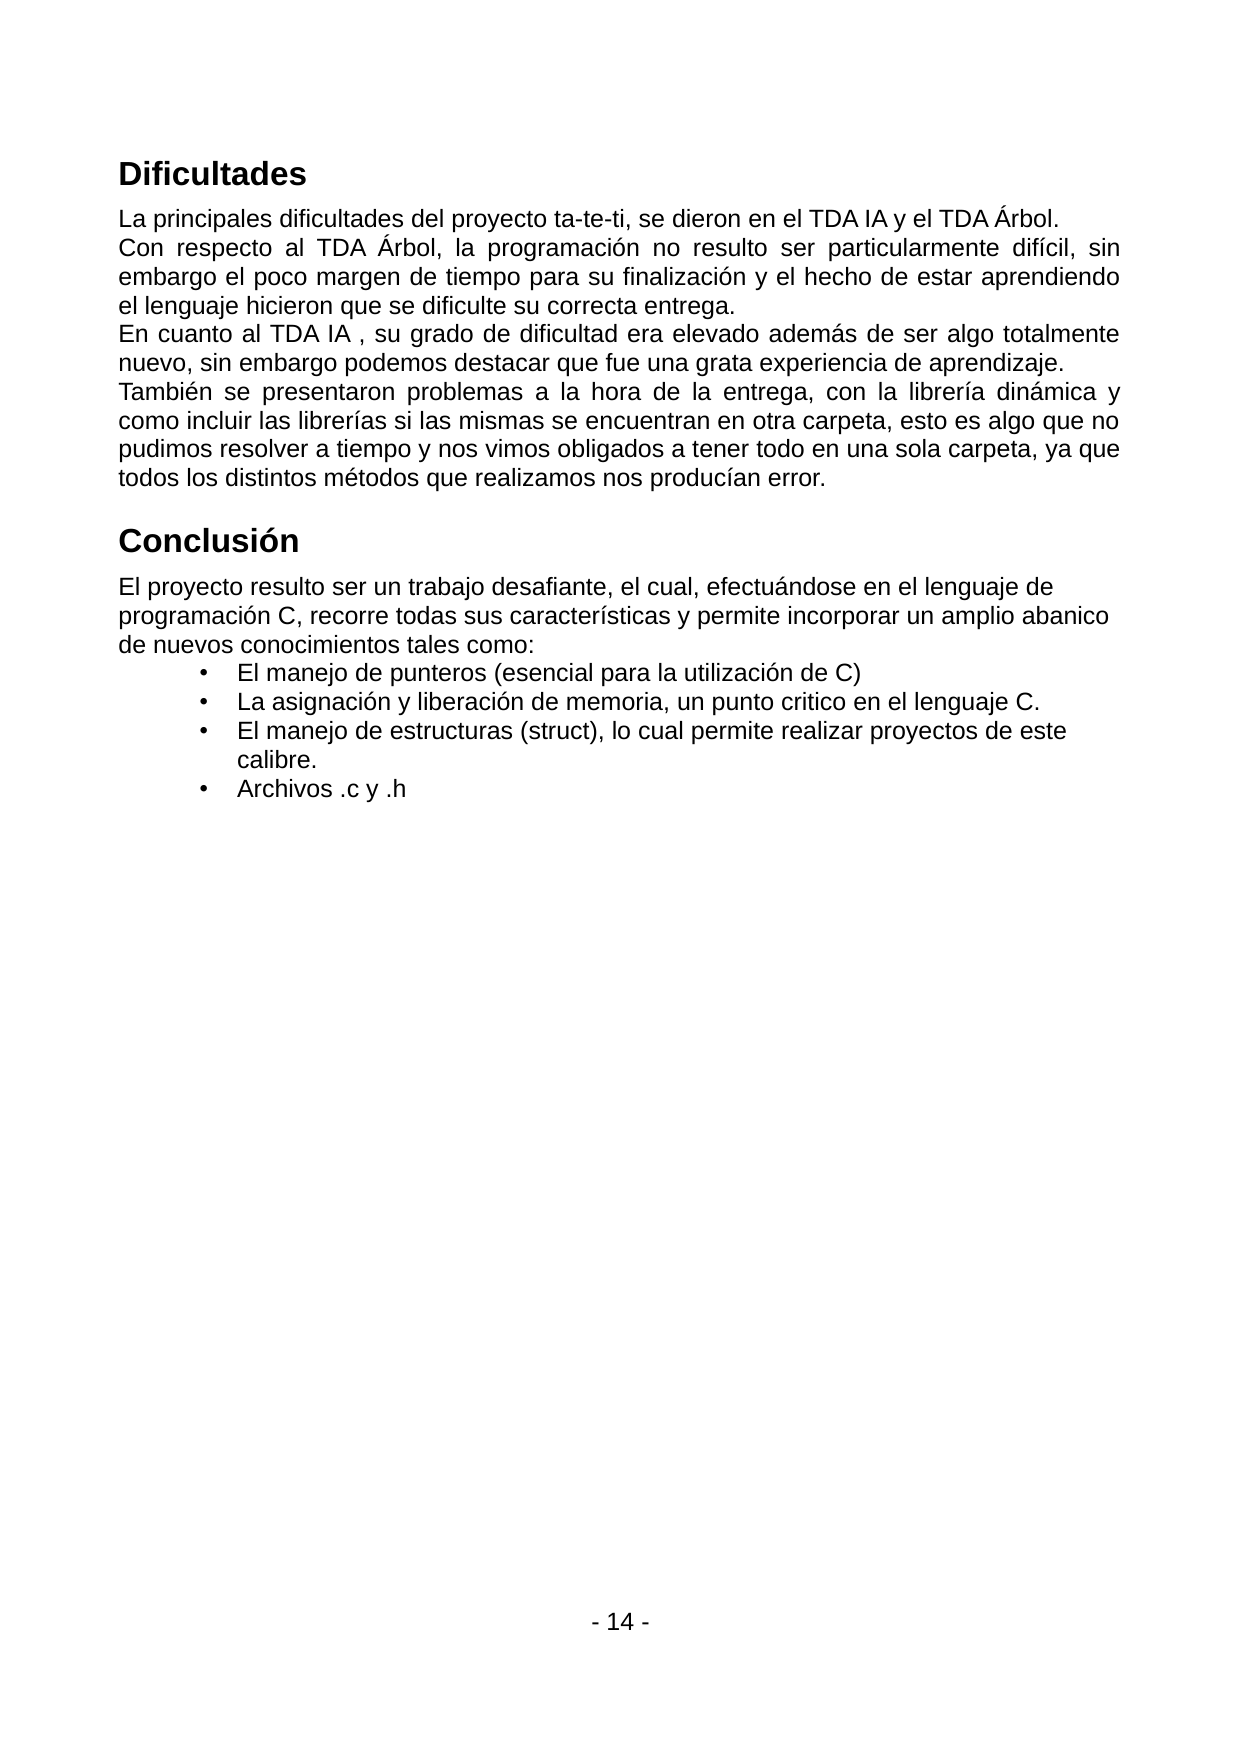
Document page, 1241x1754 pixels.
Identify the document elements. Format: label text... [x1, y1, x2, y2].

text La principales dificultades del proyecto ta-te-ti, se dieron en el TDA IA y el TDA Árbol. [118, 204, 1122, 233]
text También se presentaron problemas a la hora de la entrega, con la librería dinámica y como incluir las librerías si las mismas se encuentran en otra carpeta, esto es algo que no pudimos resolver a tiempo y nos vimos obligados a tener todo en una sola carpeta, ya que todos los distintos métodos que realizamos nos producían error. [118, 377, 1122, 492]
text En cuanto al TDA IA , su grado de dificultad era elevado además de ser algo totalmente nuevo, sin embargo podemos destacar que fue una grata experiencia de aprendizaje. [118, 319, 1122, 377]
text El proyecto resulto ser un trabajo desafiante, el cual, efectuándose en el lenguaje de programación C, recorre todas sus características y permite incorporar un amplio abanico de nuevos conocimientos tales como: [118, 572, 1122, 658]
list La asignación y liberación de memoria, un punto critico en el lenguaje C. [199, 687, 1122, 716]
list Archivos .c y .h [199, 774, 1122, 803]
list El manejo de estructuras (struct), lo cual permite realizar proyectos de este calibre. [199, 716, 1122, 774]
text Con respecto al TDA Árbol, la programación no resulto ser particularmente difícil, sin embargo el poco margen de tiempo para su finalización y el hecho de estar aprendiendo el lenguaje hicieron que se dificulte su correcta entrega. [118, 233, 1122, 319]
subtitle Conclusión [118, 521, 1122, 560]
list El manejo de punteros (esencial para la utilización de C) [199, 658, 1122, 687]
subtitle Dificultades [118, 153, 1122, 192]
